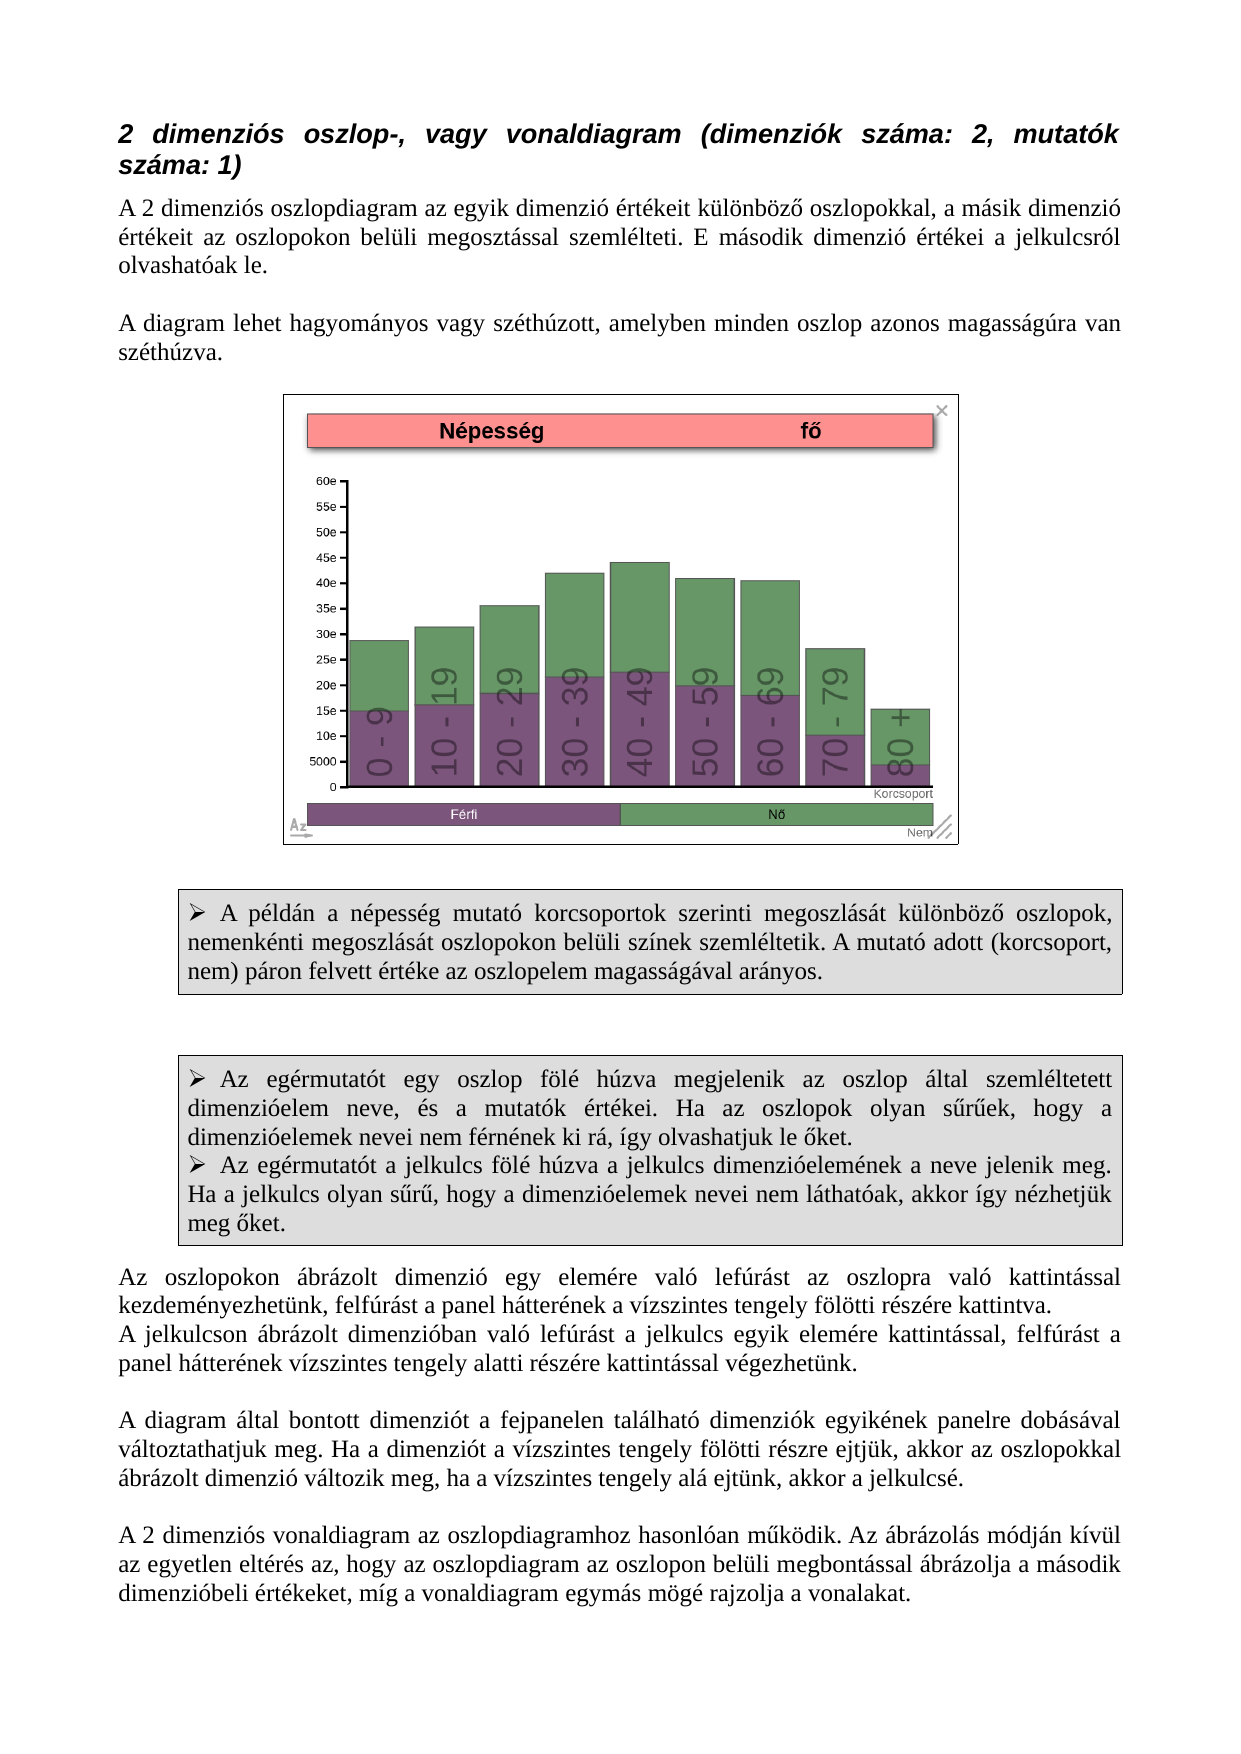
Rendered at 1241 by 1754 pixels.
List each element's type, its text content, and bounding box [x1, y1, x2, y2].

picture [285, 397, 955, 842]
list Az egérmutatót a jelkulcs fölé húzva a jelkulcs dimenzióelemének a neve jelenik meg. Ha a jelkulcs olyan sűrű, hogy a dimenzióelemek nevei nem láthatóak, akkor így nézhetjük meg őket. [179, 1141, 1122, 1245]
text A 2 dimenziós vonaldiagram az oszlopdiagramhoz hasonlóan működik. Az ábrázolás módján kívül az egyetlen eltérés az, hogy az oszlopdiagram az oszlopon belüli megbontással ábrázolja a második dimenzióbeli értékeket, míg a vonaldiagram egymás mögé rajzolja a vonalakat. [118, 1521, 1122, 1607]
text A diagram által bontott dimenziót a fejpanelen található dimenziók egyikének panelre dobásával változtathatjuk meg. Ha a dimenziót a vízszintes tengely fölötti részre ejtjük, akkor az oszlopokkal ábrázolt dimenzió változik meg, ha a vízszintes tengely alá ejtünk, akkor a jelkulcsé. [118, 1406, 1122, 1492]
subtitle 2 dimenziós oszlop-, vagy vonaldiagram (dimenziók száma: 2, mutatók száma: 1) [118, 118, 1122, 181]
list Az egérmutatót egy oszlop fölé húzva megjelenik az oszlop által szemléltetett dimenzióelem neve, és a mutatók értékei. Ha az oszlopok olyan sűrűek, hogy a dimenzióelemek nevei nem férnének ki rá, így olvashatjuk le őket. [179, 1056, 1122, 1141]
text Az oszlopokon ábrázolt dimenzió egy elemére való lefúrást az oszlopra való kattintással kezdeményezhetünk, felfúrást a panel hátterének a vízszintes tengely fölötti részére kattintva. [118, 1262, 1122, 1319]
list A példán a népesség mutató korcsoportok szerinti megoszlását különböző oszlopok, nemenkénti megoszlását oszlopokon belüli színek szemléltetik. A mutató adott (korcsoport, nem) páron felvett értéke az oszlopelem magasságával arányos. [179, 890, 1122, 994]
text A 2 dimenziós oszlopdiagram az egyik dimenzió értékeit különböző oszlopokkal, a másik dimenzió értékeit az oszlopokon belüli megosztással szemlélteti. E második dimenzió értékei a jelkulcsról olvashatóak le. [118, 193, 1122, 279]
text A jelkulcson ábrázolt dimenzióban való lefúrást a jelkulcs egyik elemére kattintással, felfúrást a panel hátterének vízszintes tengely alatti részére kattintással végezhetünk. [118, 1319, 1122, 1377]
text A diagram lehet hagyományos vagy széthúzott, amelyben minden oszlop azonos magasságúra van széthúzva. [118, 308, 1122, 366]
